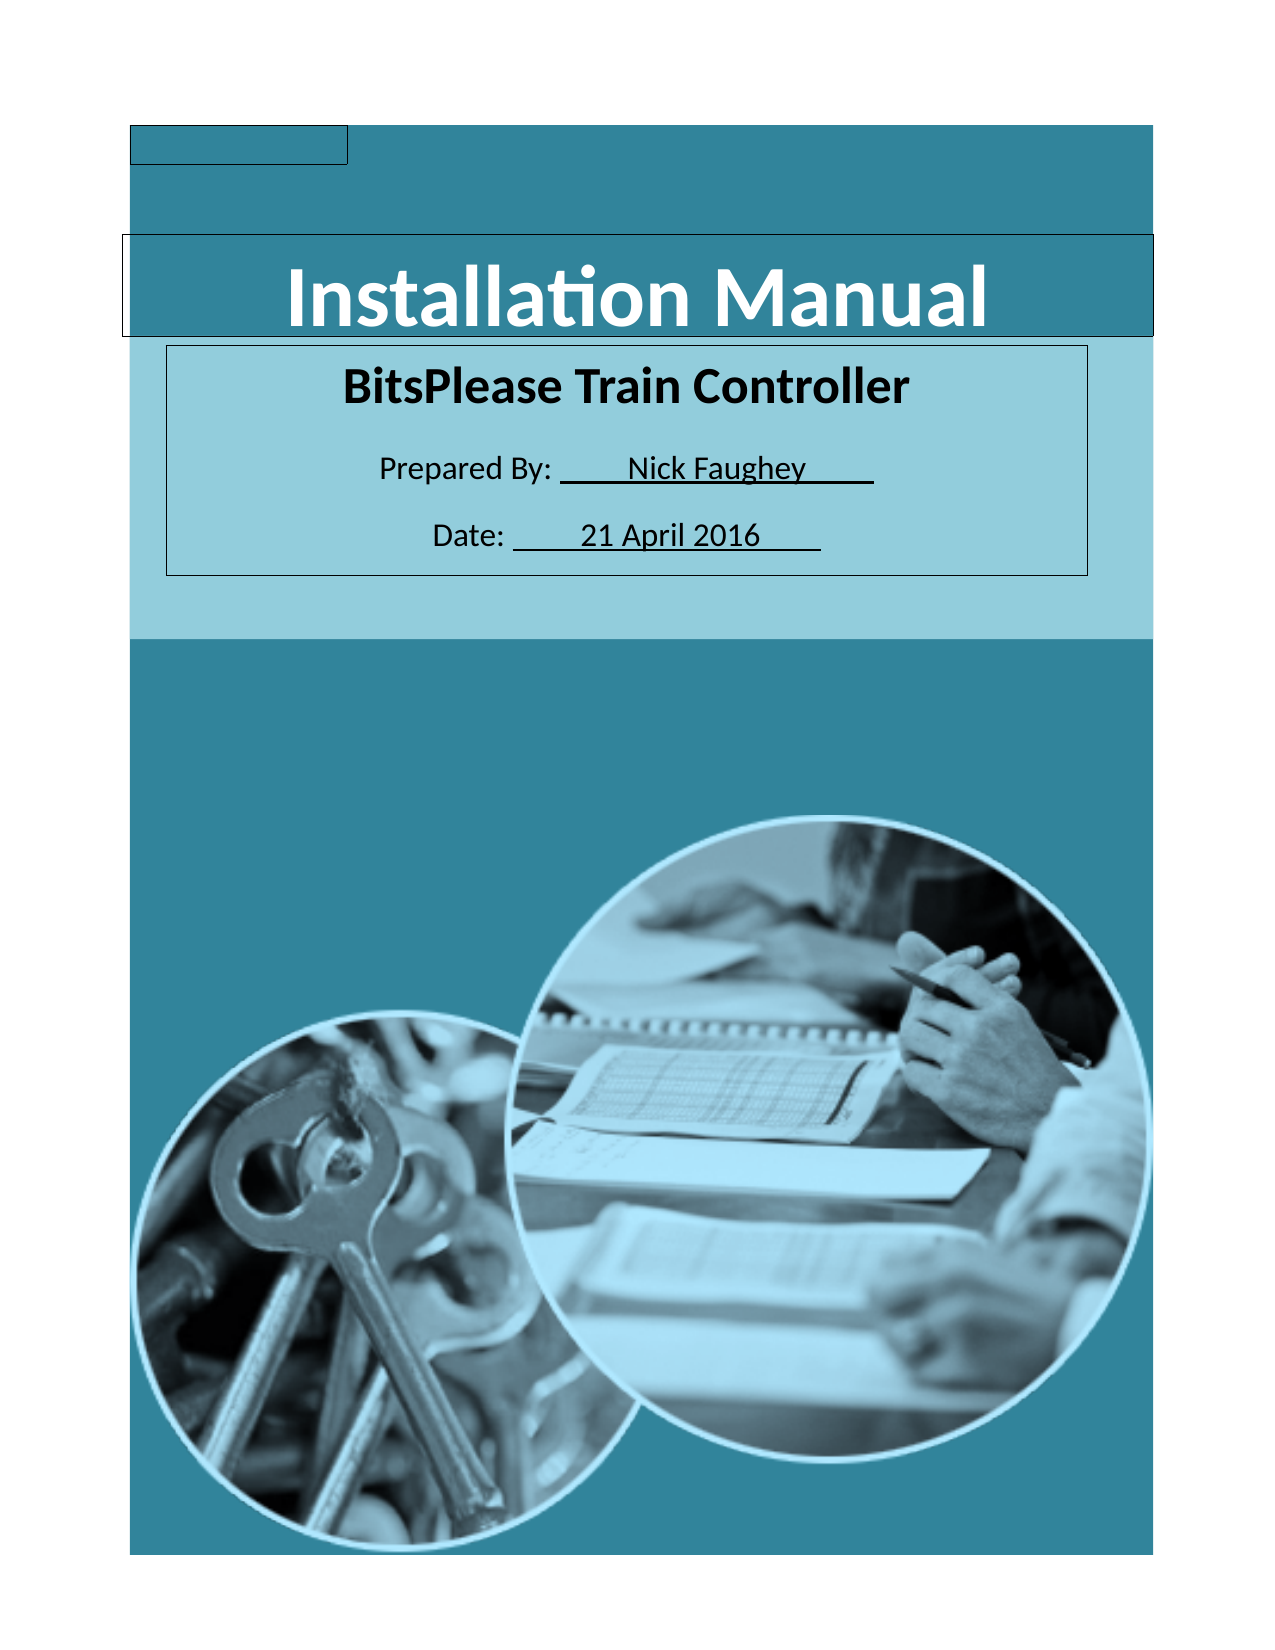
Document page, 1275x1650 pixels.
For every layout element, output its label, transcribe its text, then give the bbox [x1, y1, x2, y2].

text Prepared By: Nick Faughey [181, 447, 1072, 487]
text BitsPlease Train Controller [181, 353, 1072, 416]
text Date: 21 April 2016 [181, 514, 1072, 555]
text Installation Manual [137, 242, 1138, 328]
picture [128, 815, 1154, 1555]
